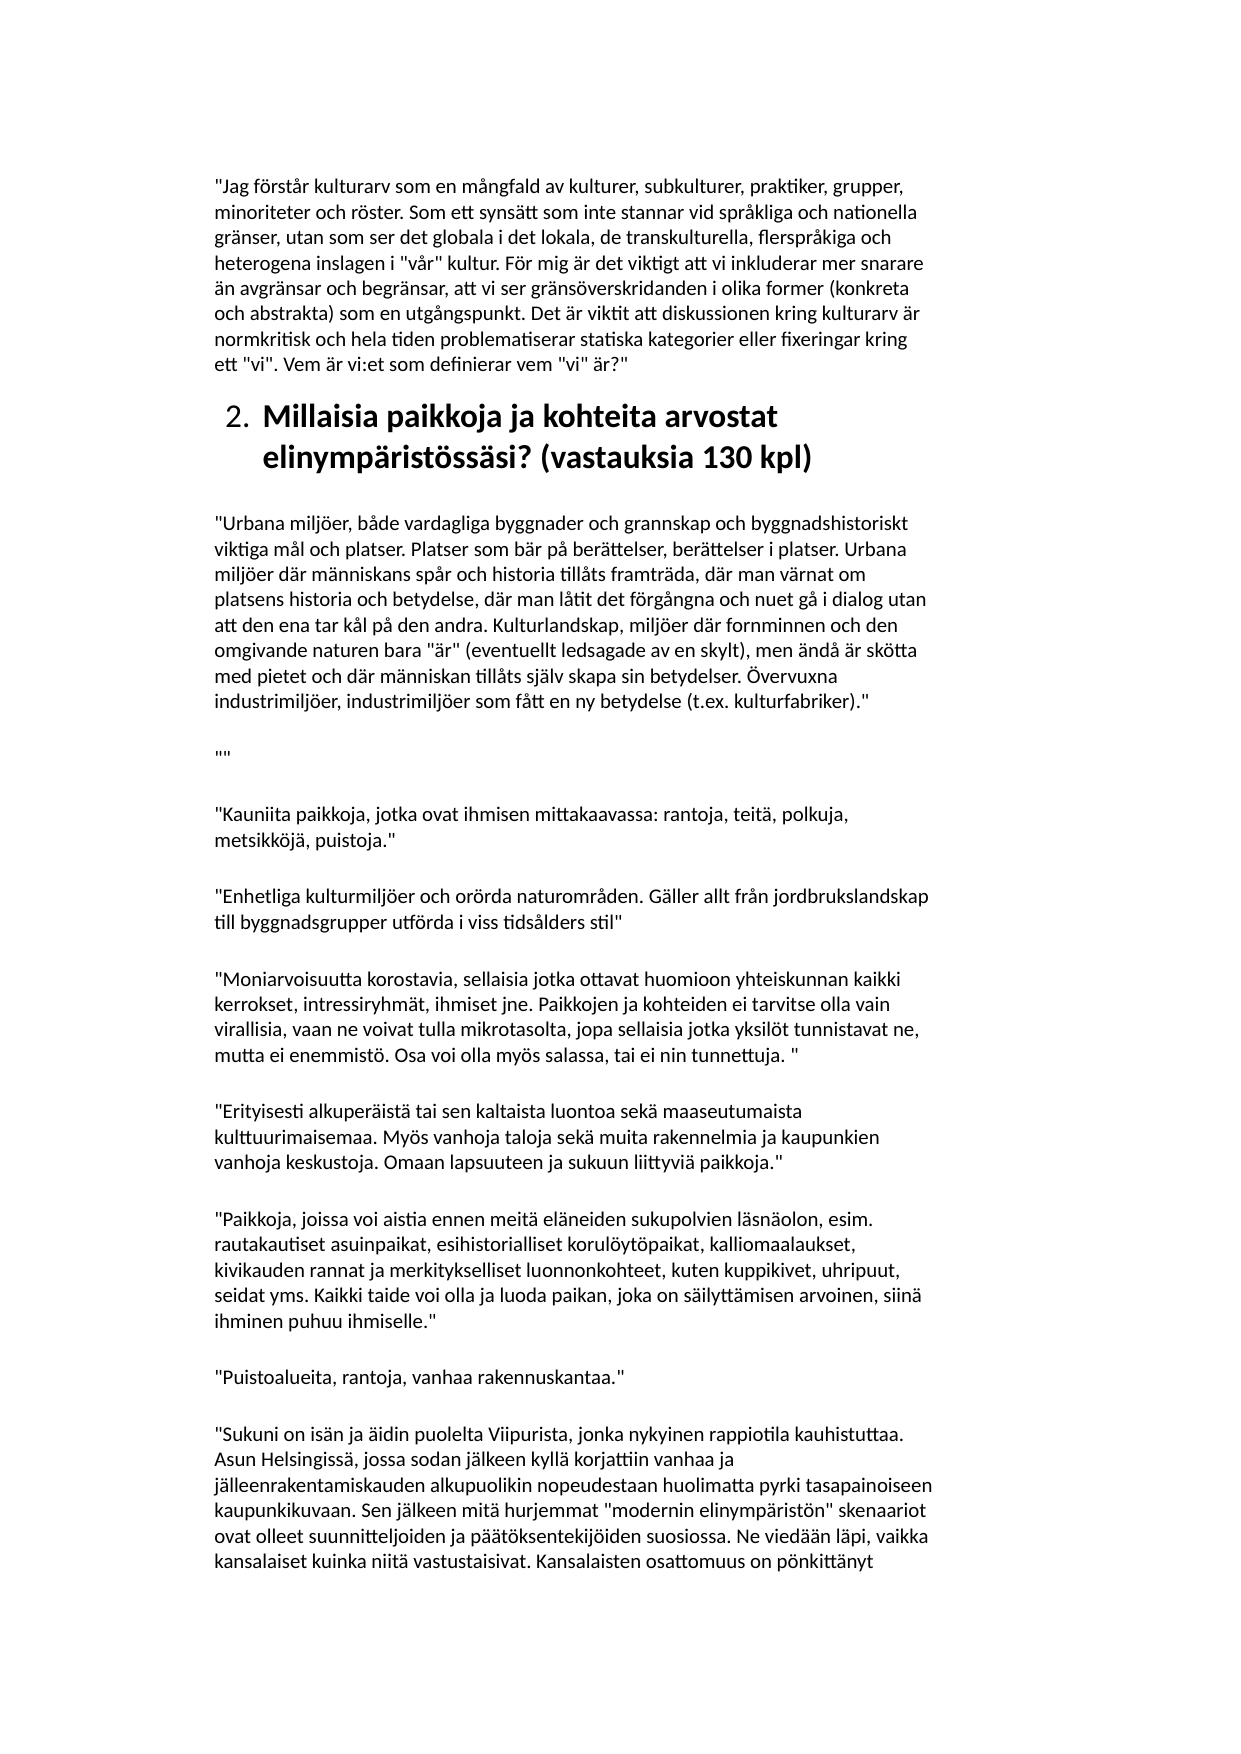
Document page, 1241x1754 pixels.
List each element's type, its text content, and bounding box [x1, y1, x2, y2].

table_header "Urbana miljöer, både vardagliga byggnader och grannskap och byggnadshistoriskt viktiga mål och platser. Platser som bär på berättelser, berättelser i platser. Urbana miljöer där människans spår och historia tillåts framträda, där man värnat om platsens historia och betydelse, där man låtit det förgångna och nuet gå i dialog utan att den ena tar kål på den andra. Kulturlandskap, miljöer där fornminnen och den omgivande naturen bara "är" (eventuellt ledsagade av en skylt), men ändå är skötta med pietet och där människan tillåts själv skapa sin betydelser. Övervuxna industrimiljöer, industrimiljöer som fått en ny betydelse (t.ex. kulturfabriker)." [214, 487, 952, 721]
table_cell "Jag förstår kulturarv som en mångfald av kulturer, subkulturer, praktiker, grupper, minoriteter och röster. Som ett synsätt som inte stannar vid språkliga och nationella gränser, utan som ser det globala i det lokala, de transkulturella, flerspråkiga och heterogena inslagen i "vår" kultur. För mig är det viktigt att vi inkluderar mer snarare än avgränsar och begränsar, att vi ser gränsöverskridanden i olika former (konkreta och abstrakta) som en utgångspunkt. Det är viktit att diskussionen kring kulturarv är normkritisk och hela tiden problematiserar statiska kategorier eller fixeringar kring ett "vi". Vem är vi:et som definierar vem "vi" är?" [214, 150, 952, 384]
table_cell "Enhetliga kulturmiljöer och orörda naturområden. Gäller allt från jordbrukslandskap till byggnadsgrupper utförda i viss tidsålders stil" [214, 860, 952, 942]
table_cell "Erityisesti alkuperäistä tai sen kaltaista luontoa sekä maaseutumaista kulttuurimaisemaa. Myös vanhoja taloja sekä muita rakennelmia ja kaupunkien vanhoja keskustoja. Omaan lapsuuteen ja sukuun liittyviä paikkoja." [214, 1075, 952, 1183]
table_cell "" [214, 721, 952, 778]
table_cell "Puistoalueita, rantoja, vanhaa rakennuskantaa." [214, 1341, 952, 1398]
table_cell "Moniarvoisuutta korostavia, sellaisia jotka ottavat huomioon yhteiskunnan kaikki kerrokset, intressiryhmät, ihmiset jne. Paikkojen ja kohteiden ei tarvitse olla vain virallisia, vaan ne voivat tulla mikrotasolta, jopa sellaisia jotka yksilöt tunnistavat ne, mutta ei enemmistö. Osa voi olla myös salassa, tai ei nin tunnettuja. " [214, 942, 952, 1075]
subtitle Millaisia paikkoja ja kohteita arvostat elinympäristössäsi? (vastauksia 130 kpl) [225, 395, 1053, 476]
table_cell "Kauniita paikkoja, jotka ovat ihmisen mittakaavassa: rantoja, teitä, polkuja, metsikköjä, puistoja." [214, 778, 952, 860]
table_cell "Sukuni on isän ja äidin puolelta Viipurista, jonka nykyinen rappiotila kauhistuttaa. Asun Helsingissä, jossa sodan jälkeen kyllä korjattiin vanhaa ja jälleenrakentamiskauden alkupuolikin nopeudestaan huolimatta pyrki tasapainoiseen kaupunkikuvaan. Sen jälkeen mitä hurjemmat "modernin elinympäristön" skenaariot ovat olleet suunnitteljoiden ja päätöksentekijöiden suosiossa. Ne viedään läpi, vaikka kansalaiset kuinka niitä vastustaisivat. Kansalaisten osattomuus on pönkittänyt [214, 1398, 952, 1581]
table_cell "Paikkoja, joissa voi aistia ennen meitä eläneiden sukupolvien läsnäolon, esim. rautakautiset asuinpaikat, esihistorialliset korulöytöpaikat, kalliomaalaukset, kivikauden rannat ja merkitykselliset luonnonkohteet, kuten kuppikivet, uhripuut, seidat yms. Kaikki taide voi olla ja luoda paikan, joka on säilyttämisen arvoinen, siinä ihminen puhuu ihmiselle." [214, 1183, 952, 1341]
